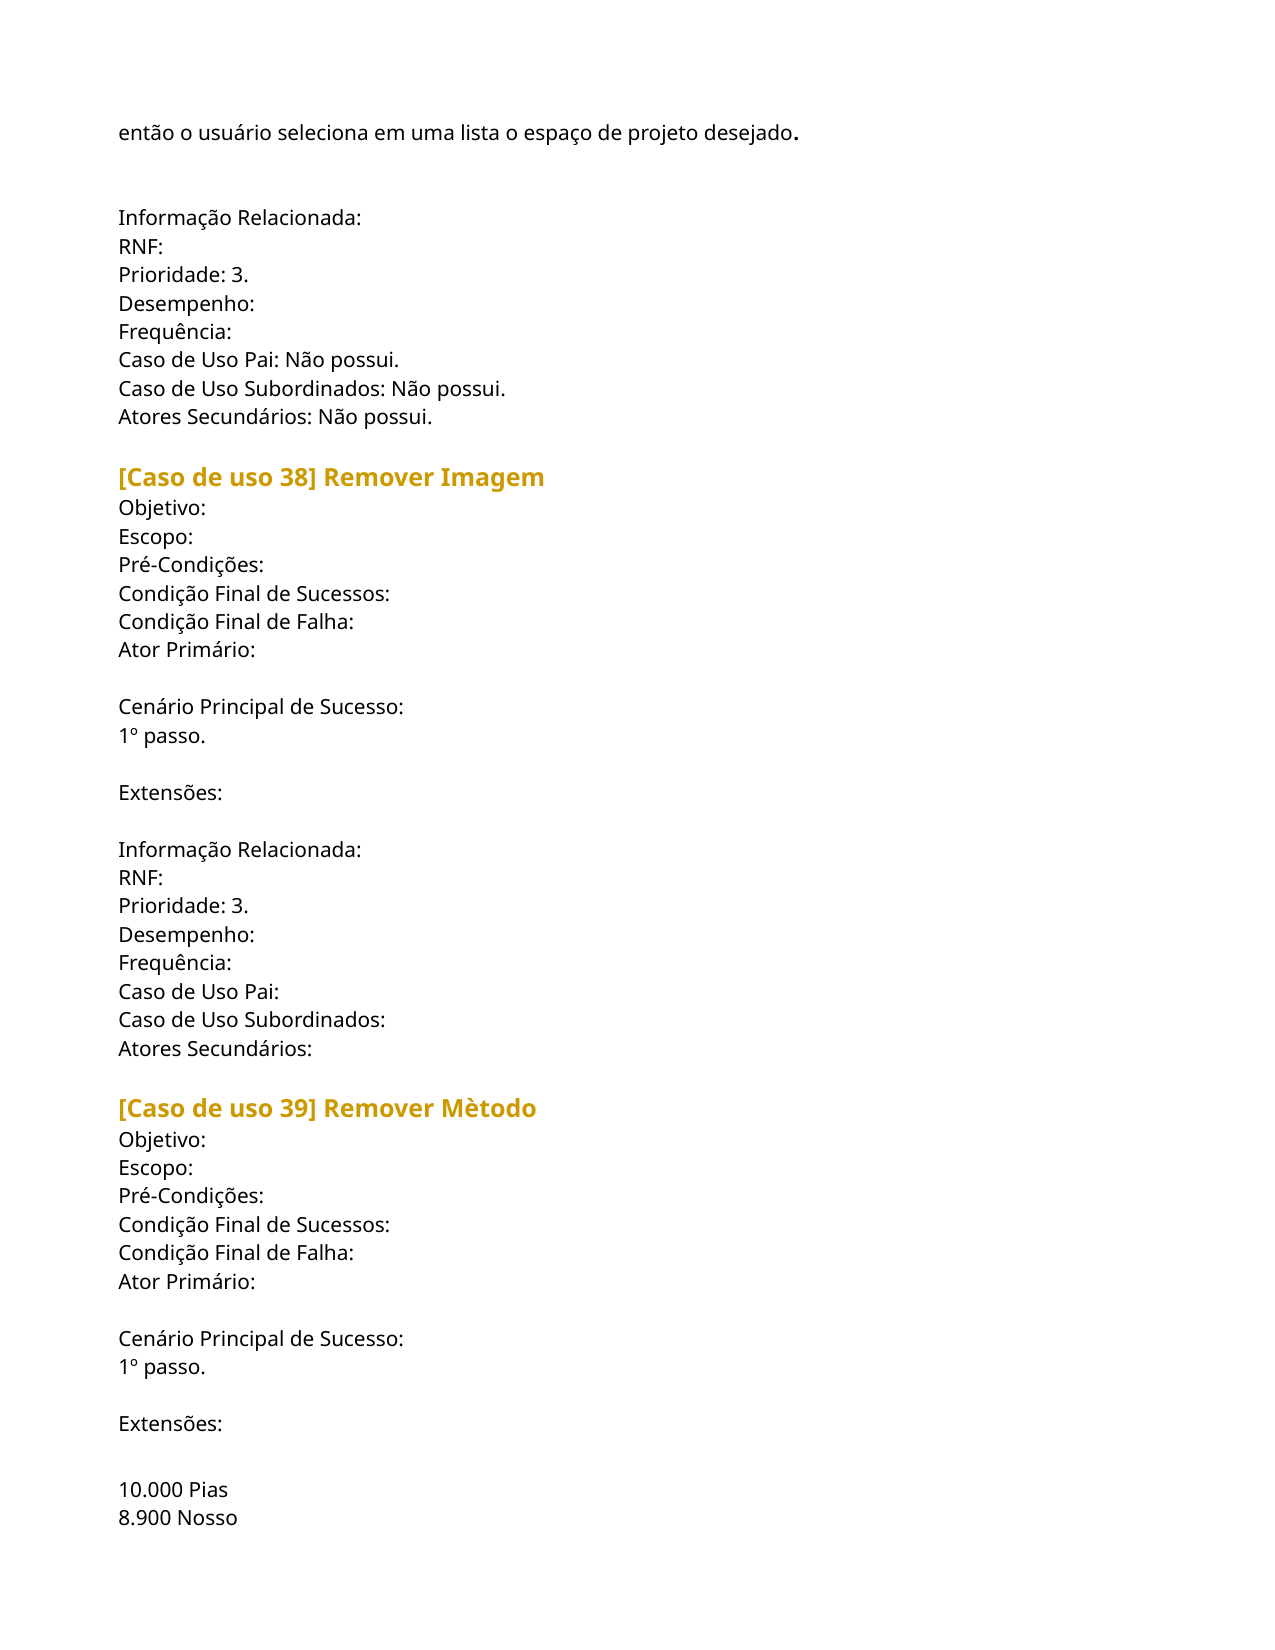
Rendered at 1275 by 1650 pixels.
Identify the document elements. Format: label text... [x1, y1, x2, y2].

text Atores Secundários: Não possui. [118, 402, 1157, 431]
text Prioridade: 3. [118, 892, 1157, 920]
text Condição Final de Falha: [118, 607, 1157, 636]
text Ator Primário: [118, 1267, 1157, 1295]
text Frequência: [118, 948, 1157, 977]
text Caso de Uso Subordinados: Não possui. [118, 374, 1157, 402]
text Extensões: [118, 1409, 1157, 1437]
text então o usuário seleciona em uma lista o espaço de projeto desejado. [118, 118, 1157, 147]
text Desempenho: [118, 289, 1157, 317]
text Objetivo: [118, 1125, 1157, 1153]
text Pré-Condições: [118, 550, 1157, 579]
text Informação Relacionada: [118, 203, 1157, 232]
text RNF: [118, 863, 1157, 892]
text Informação Relacionada: [118, 835, 1157, 863]
text Cenário Principal de Sucesso: [118, 692, 1157, 721]
text Condição Final de Sucessos: [118, 1210, 1157, 1238]
text Prioridade: 3. [118, 260, 1157, 289]
text Caso de Uso Pai: [118, 977, 1157, 1005]
text [Caso de uso 39] Remover Mètodo [118, 1091, 1157, 1125]
text Frequência: [118, 317, 1157, 346]
text Escopo: [118, 1153, 1157, 1182]
text Condição Final de Sucessos: [118, 579, 1157, 607]
text Desempenho: [118, 920, 1157, 948]
text Condição Final de Falha: [118, 1238, 1157, 1267]
text Atores Secundários: [118, 1034, 1157, 1062]
text Ator Primário: [118, 636, 1157, 664]
text Extensões: [118, 778, 1157, 806]
text RNF: [118, 232, 1157, 260]
text Pré-Condições: [118, 1182, 1157, 1210]
text 1º passo. [118, 1352, 1157, 1381]
text Escopo: [118, 522, 1157, 550]
text Caso de Uso Subordinados: [118, 1005, 1157, 1034]
text Cenário Principal de Sucesso: [118, 1324, 1157, 1352]
text Objetivo: [118, 493, 1157, 522]
text 1º passo. [118, 721, 1157, 749]
text [Caso de uso 38] Remover Imagem [118, 459, 1157, 493]
text Caso de Uso Pai: Não possui. [118, 346, 1157, 374]
